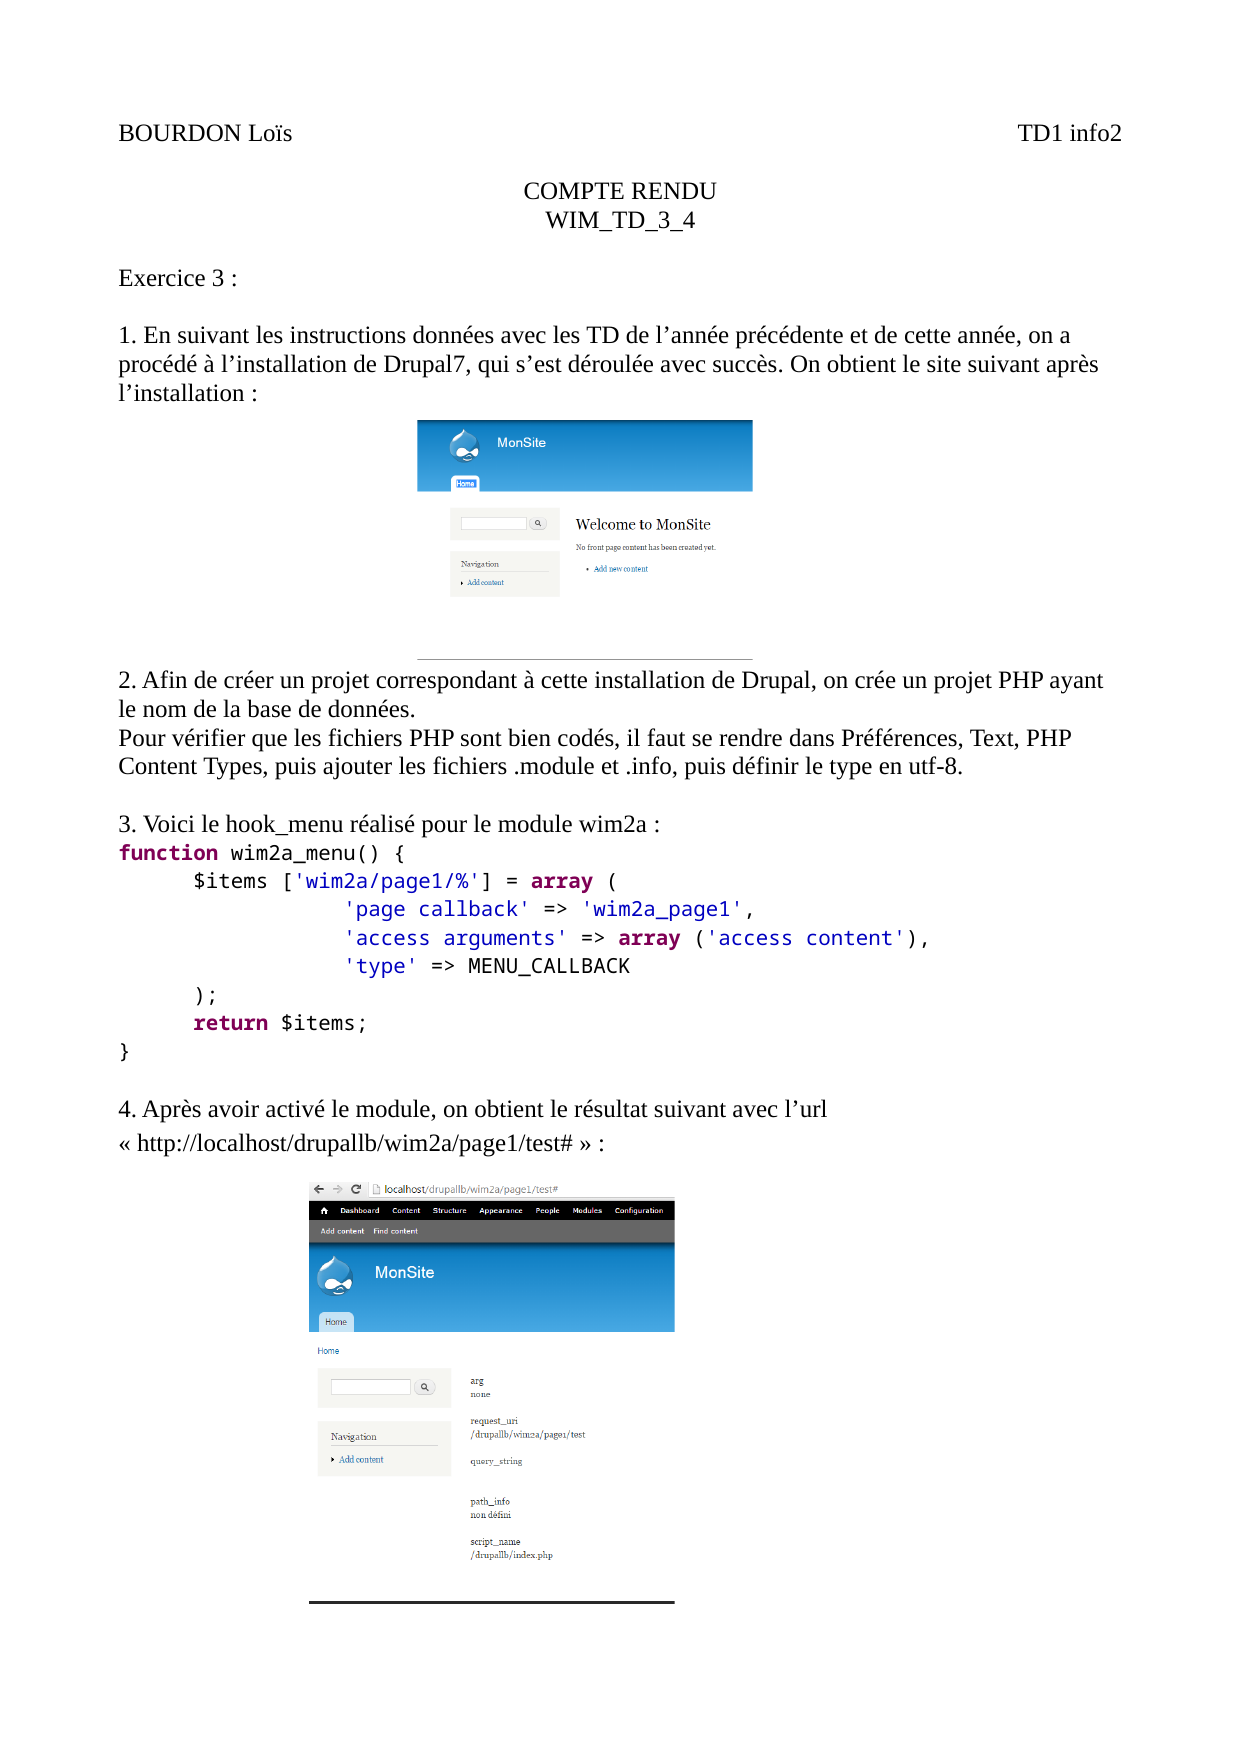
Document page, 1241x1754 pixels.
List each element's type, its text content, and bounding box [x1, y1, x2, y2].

text $items ['wim2a/page1/%'] = array ( [118, 866, 1122, 894]
text } [118, 1037, 1122, 1065]
text WIM_TD_3_4 [118, 205, 1122, 234]
text 'access arguments' => array ('access content'), [118, 923, 1122, 951]
text 'type' => MENU_CALLBACK [118, 951, 1122, 980]
text return $items; [118, 1008, 1122, 1037]
text 4. Après avoir activé le module, on obtient le résultat suivant avec l’url « http://localhost/drupallb/wim2a/page1/test# » : [118, 1094, 1122, 1157]
text ); [118, 980, 1122, 1008]
text Pour vérifier que les fichiers PHP sont bien codés, il faut se rendre dans Préférences, Text, PHP Content Types, puis ajouter les fichiers .module et .info, puis définir le type en utf-8. [118, 723, 1122, 780]
picture [510, 1182, 675, 1604]
picture [417, 420, 603, 660]
text Exercice 3 : [118, 263, 1122, 291]
text 3. Voici le hook_menu réalisé pour le module wim2a : [118, 809, 1122, 838]
text COMPTE RENDU [118, 176, 1122, 205]
text 'page callback' => 'wim2a_page1', [118, 894, 1122, 923]
text 2. Afin de créer un projet correspondant à cette installation de Drupal, on crée un projet PHP ayant le nom de la base de données. [118, 665, 1122, 723]
text function wim2a_menu() { [118, 838, 1122, 866]
text 1. En suivant les instructions données avec les TD de l’année précédente et de cette année, on a procédé à l’installation de Drupal7, qui s’est déroulée avec succès. On obtient le site suivant après l’installation : [118, 320, 1122, 406]
